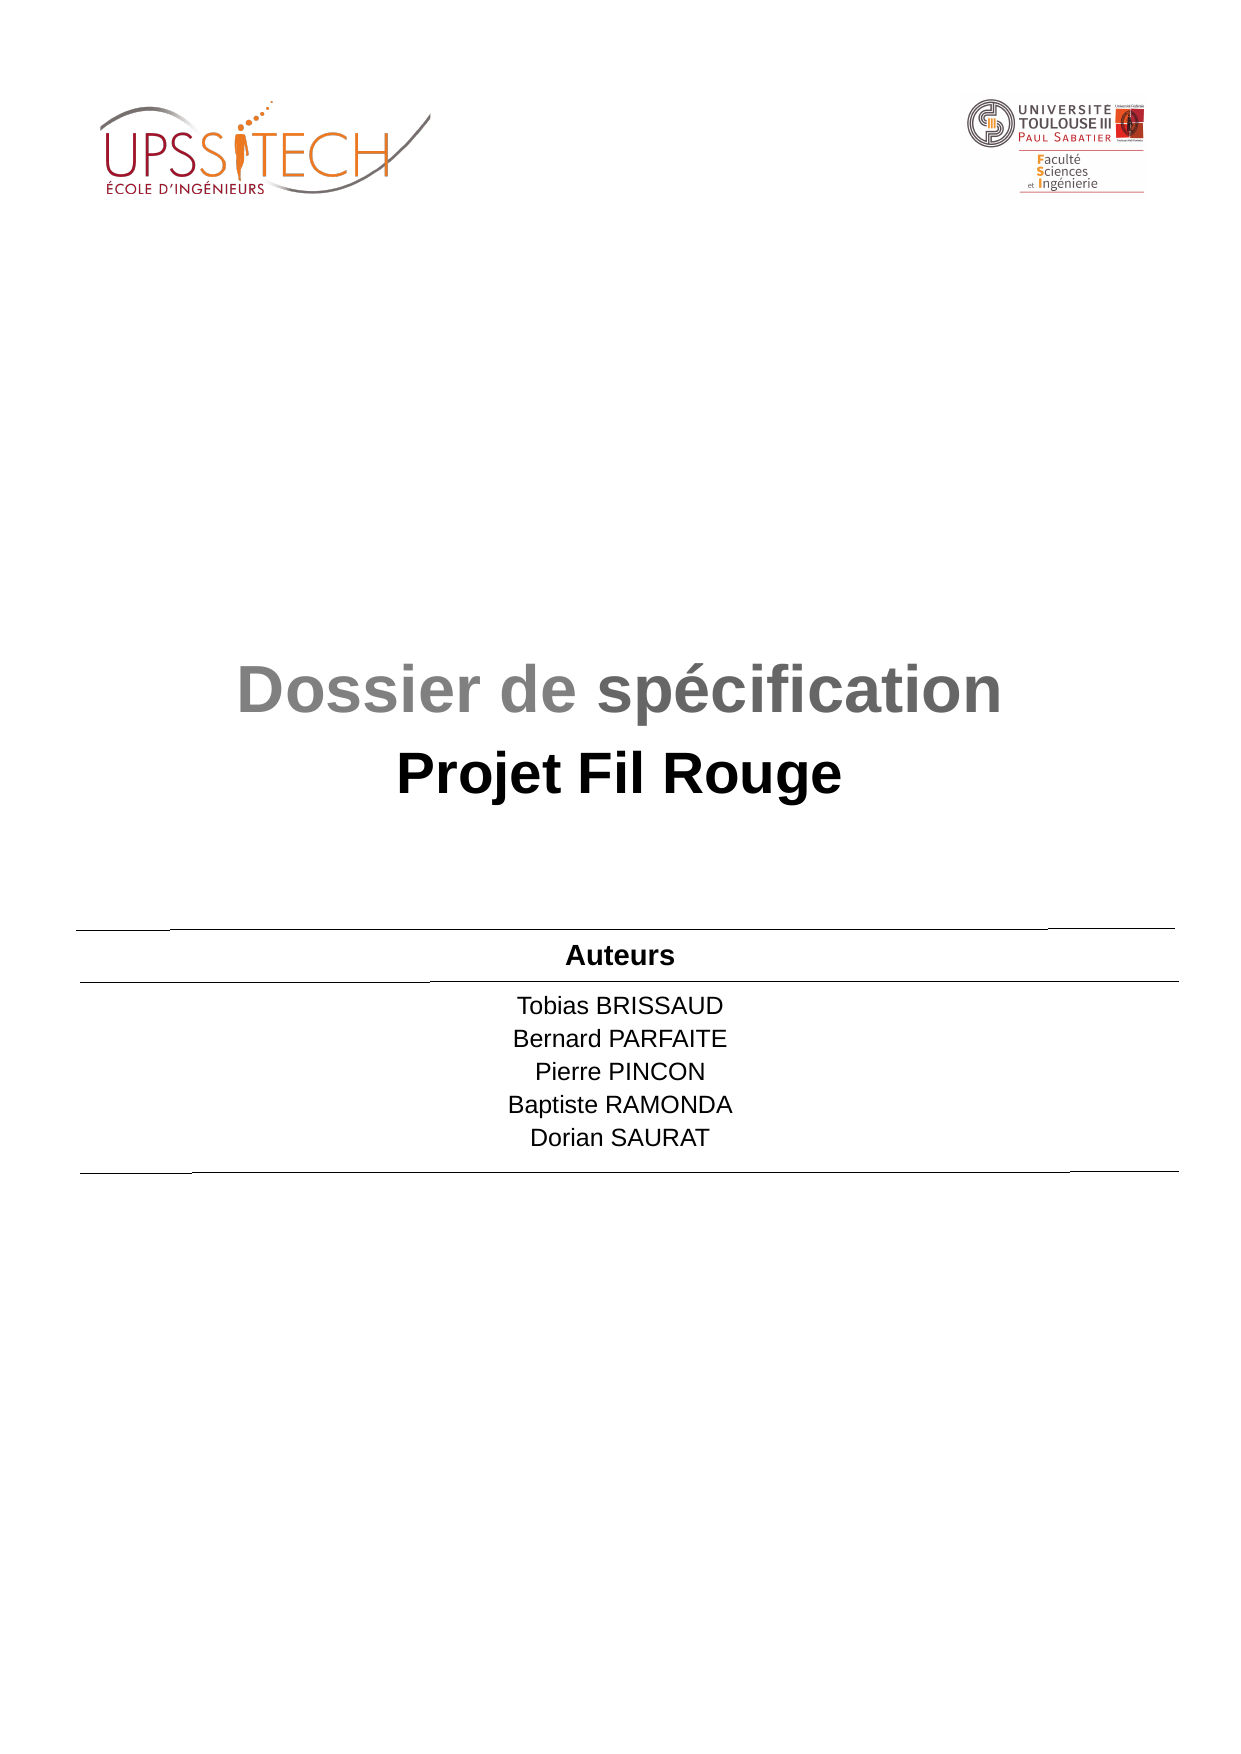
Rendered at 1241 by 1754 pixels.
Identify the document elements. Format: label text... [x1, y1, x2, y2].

text Pierre PINCON [118, 1057, 1122, 1086]
text Tobias BRISSAUD [118, 991, 1122, 1020]
text Dorian SAURAT [118, 1123, 1122, 1152]
picture [959, 94, 1150, 199]
text Bernard PARFAITE [118, 1024, 1122, 1053]
title Dossier de spécification [118, 650, 1122, 726]
text Baptiste RAMONDA [118, 1090, 1122, 1119]
text Auteurs [118, 938, 1122, 972]
picture [100, 101, 431, 194]
text Projet Fil Rouge [118, 739, 1122, 806]
